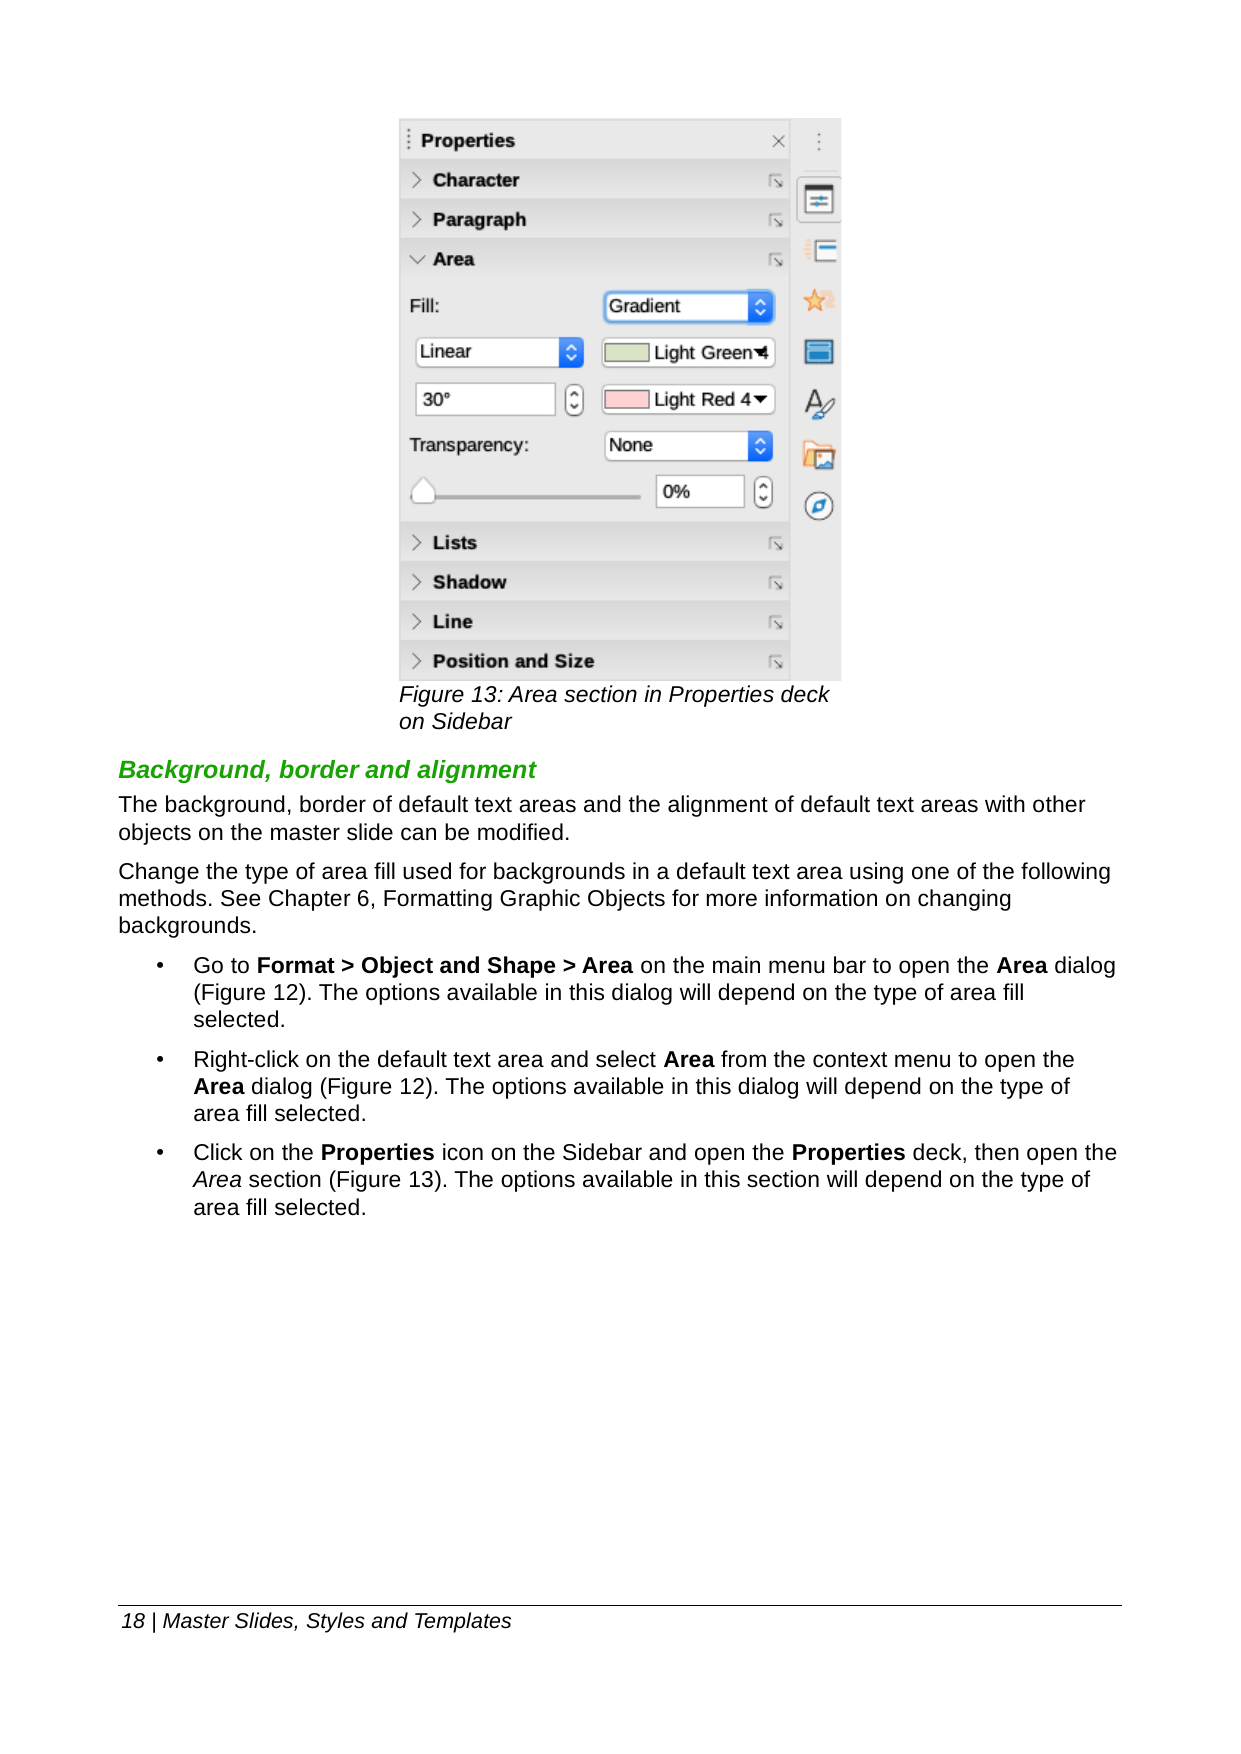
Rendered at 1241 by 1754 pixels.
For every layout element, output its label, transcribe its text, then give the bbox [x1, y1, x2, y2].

subtitle Background, border and alignment [118, 755, 1122, 784]
text The background, border of default text areas and the alignment of default text areas with other objects on the master slide can be modified. [118, 791, 1122, 845]
text Figure 13: Area section in Properties deck on Sidebar [399, 681, 841, 735]
list Go to Format > Object and Shape > Area on the main menu bar to open the Area dialog (Figure 12). The options available in this dialog will depend on the type of area fill selected. [156, 951, 1122, 1032]
list Click on the Properties icon on the Sidebar and open the Properties deck, then open the Area section (Figure 13). The options available in this section will depend on the type of area fill selected. [156, 1139, 1122, 1220]
picture [398, 118, 842, 681]
list Right-click on the default text area and select Area from the context menu to open the Area dialog (Figure 12). The options available in this dialog will depend on the type of area fill selected. [156, 1045, 1122, 1126]
text Change the type of area fill used for backgrounds in a default text area using one of the following methods. See Chapter 6, Formatting Graphic Objects for more information on changing backgrounds. [118, 857, 1122, 939]
